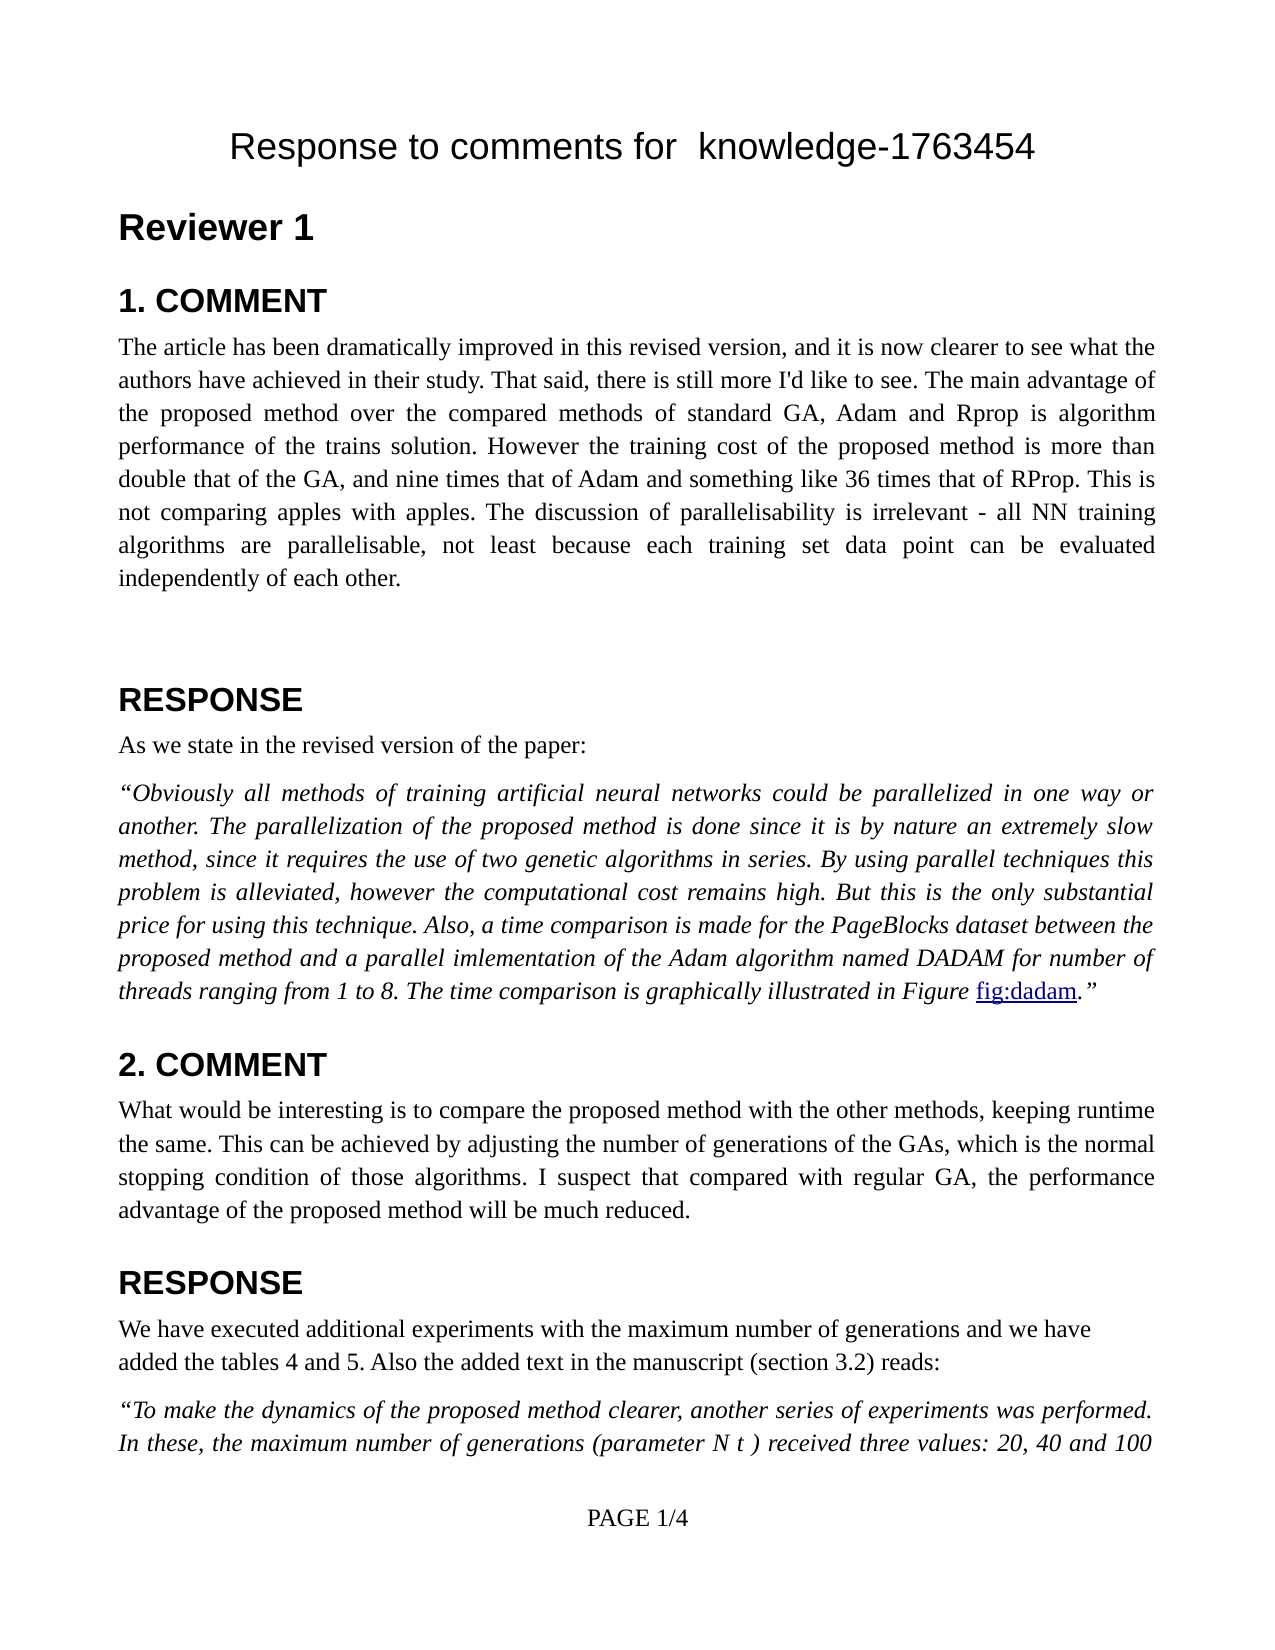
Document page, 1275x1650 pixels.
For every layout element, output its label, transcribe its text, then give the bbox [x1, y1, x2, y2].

text “To make the dynamics of the proposed method clearer, another series of experiments was performed. In these, the maximum number of generations (parameter N t ) received three values: 20, 40 and 100 [118, 1395, 1157, 1456]
subtitle Reviewer 1 [118, 205, 1157, 248]
text What would be interesting is to compare the proposed method with the other methods, keeping runtime the same. This can be achieved by adjusting the number of generations of the GAs, which is the normal stopping condition of those algorithms. I suspect that compared with regular GA, the performance advantage of the proposed method will be much reduced. [118, 1096, 1157, 1223]
subtitle 1. COMMENT [118, 281, 1157, 320]
subtitle RESPONSE [118, 1263, 1157, 1302]
subtitle RESPONSE [118, 679, 1157, 718]
subtitle 2. COMMENT [118, 1045, 1157, 1083]
subtitle Response to comments for knowledge-1763454 [118, 124, 1157, 167]
text As we state in the revised version of the paper: [118, 731, 1157, 759]
text We have executed additional experiments with the maximum number of generations and we have added the tables 4 and 5. Also the added text in the manuscript (section 3.2) reads: [118, 1314, 1157, 1376]
text “Obviously all methods of training artificial neural networks could be parallelized in one way or another. The parallelization of the proposed method is done since it is by nature an extremely slow method, since it requires the use of two genetic algorithms in series. By using parallel techniques this problem is alleviated, however the computational cost remains high. But this is the only substantial price for using this technique. Also, a time comparison is made for the PageBlocks dataset between the proposed method and a parallel imlementation of the Adam algorithm named DADAM for number of threads ranging from 1 to 8. The time comparison is graphically illustrated in Figure fig:dadam.” [118, 778, 1157, 1005]
text The article has been dramatically improved in this revised version, and it is now clearer to see what the authors have achieved in their study. That said, there is still more I'd like to see. The main advantage of the proposed method over the compared methods of standard GA, Adam and Rprop is algorithm performance of the trains solution. However the training cost of the proposed method is more than double that of the GA, and nine times that of Adam and something like 36 times that of RProp. This is not comparing apples with apples. The discussion of parallelisability is irrelevant - all NN training algorithms are parallelisable, not least because each training set data point can be evaluated independently of each other. [118, 332, 1157, 592]
